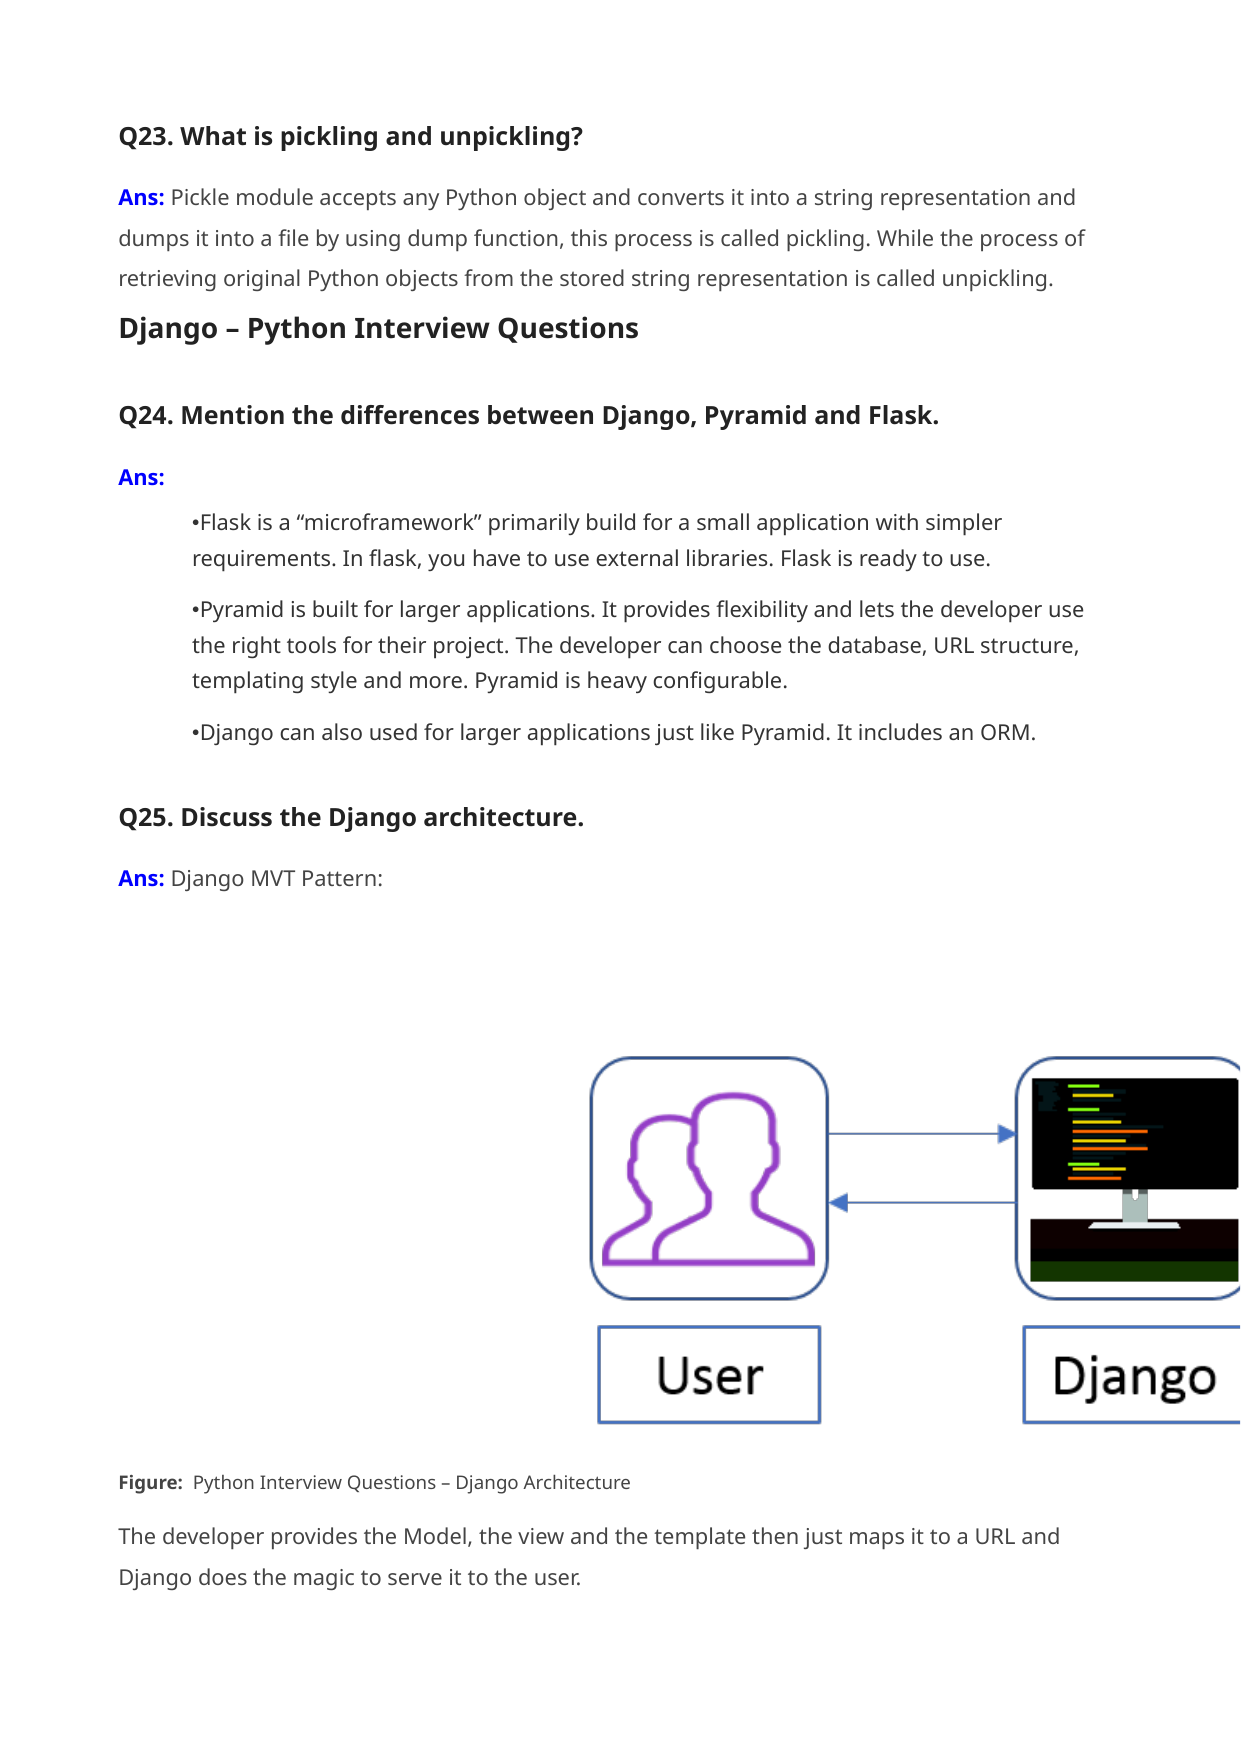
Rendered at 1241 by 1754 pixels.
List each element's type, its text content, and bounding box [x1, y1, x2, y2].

subtitle Q23. What is pickling and unpickling? [118, 118, 1122, 152]
subtitle Django – Python Interview Questions [118, 309, 1122, 347]
list Django can also used for larger applications just like Pyramid. It includes an ORM. [118, 717, 1122, 747]
text Ans: Pickle module accepts any Python object and converts it into a string representation and dumps it into a file by using dump function, this process is called pickling. While the process of retrieving original Python objects from the stored string representation is called unpickling. [118, 171, 1122, 293]
picture [118, 908, 1241, 1454]
subtitle Q24. Mention the differences between Django, Pyramid and Flask. [118, 398, 1122, 432]
text Ans: [118, 451, 1122, 491]
text Ans: Django MVT Pattern: [118, 852, 1122, 893]
list Pyramid is built for larger applications. It provides flexibility and lets the developer use the right tools for their project. The developer can choose the database, URL structure, templating style and more. Pyramid is heavy configurable. [118, 594, 1122, 695]
text The developer provides the Model, the view and the template then just maps it to a URL and Django does the magic to serve it to the user. [118, 1510, 1122, 1591]
subtitle Q25. Discuss the Django architecture. [118, 799, 1122, 833]
list Flask is a “microframework” primarily build for a small application with simpler requirements. In flask, you have to use external libraries. Flask is ready to use. [118, 507, 1122, 572]
text Figure: Python Interview Questions – Django Architecture [118, 1454, 1122, 1494]
